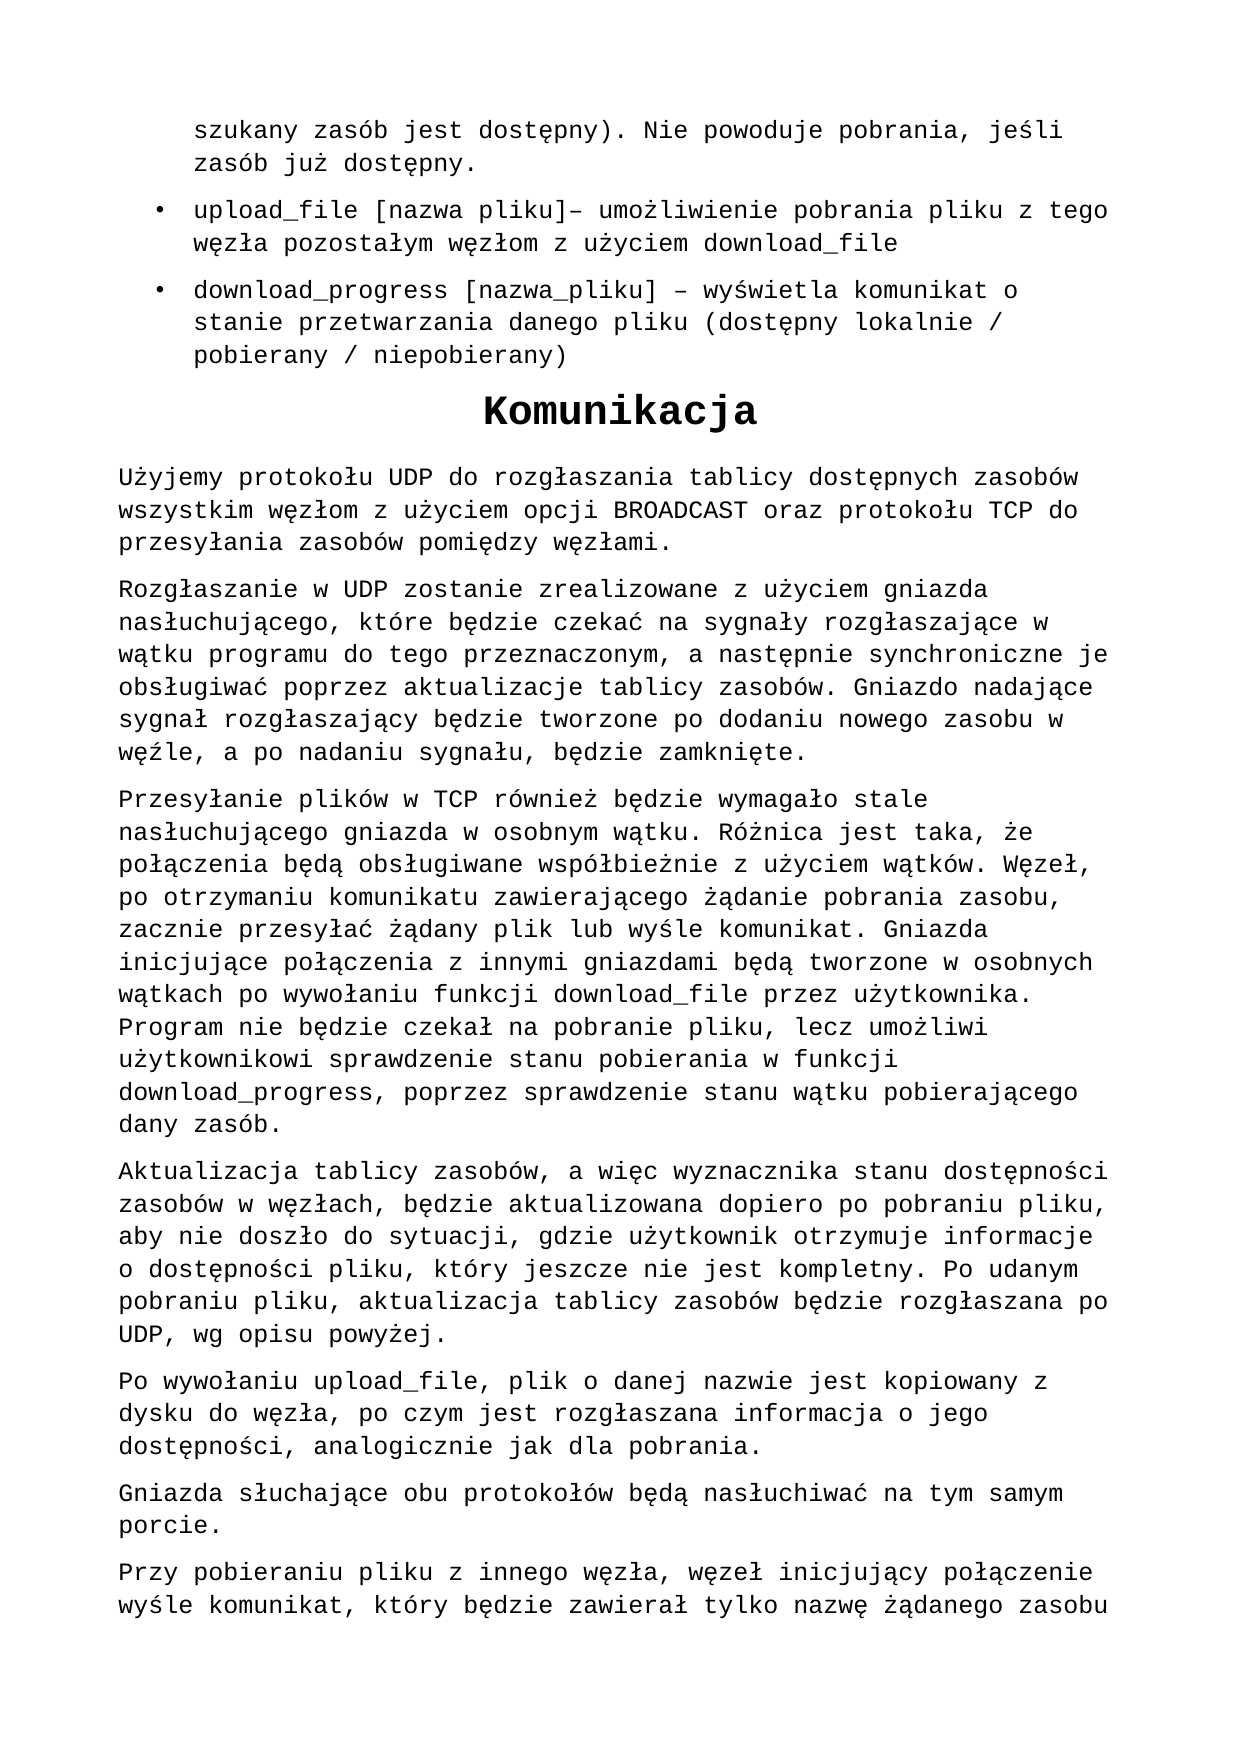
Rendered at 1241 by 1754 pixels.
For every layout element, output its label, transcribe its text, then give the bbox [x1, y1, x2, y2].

list szukany zasób jest dostępny). Nie powoduje pobrania, jeśli zasób już dostępny. [156, 118, 1122, 179]
text Przy pobieraniu pliku z innego węzła, węzeł inicjujący połączenie wyśle komunikat, który będzie zawierał tylko nazwę żądanego zasobu [118, 1560, 1122, 1621]
list download_progress [nazwa_pliku] – wyświetla komunikat o stanie przetwarzania danego pliku (dostępny lokalnie / pobierany / niepobierany) [156, 277, 1122, 371]
text Gniazda słuchające obu protokołów będą nasłuchiwać na tym samym porcie. [118, 1480, 1122, 1541]
list upload_file [nazwa pliku]– umożliwienie pobrania pliku z tego węzła pozostałym węzłom z użyciem download_file [156, 198, 1122, 258]
text Użyjemy protokołu UDP do rozgłaszania tablicy dostępnych zasobów wszystkim węzłom z użyciem opcji BROADCAST oraz protokołu TCP do przesyłania zasobów pomiędzy węzłami. [118, 465, 1122, 558]
text Komunikacja [118, 389, 1122, 437]
text Po wywołaniu upload_file, plik o danej nazwie jest kopiowany z dysku do węzła, po czym jest rozgłaszana informacja o jego dostępności, analogicznie jak dla pobrania. [118, 1368, 1122, 1462]
text Aktualizacja tablicy zasobów, a więc wyznacznika stanu dostępności zasobów w węzłach, będzie aktualizowana dopiero po pobraniu pliku, aby nie doszło do sytuacji, gdzie użytkownik otrzymuje informacje o dostępności pliku, który jeszcze nie jest kompletny. Po udanym pobraniu pliku, aktualizacja tablicy zasobów będzie rozgłaszana po UDP, wg opisu powyżej. [118, 1159, 1122, 1349]
text Przesyłanie plików w TCP również będzie wymagało stale nasłuchującego gniazda w osobnym wątku. Różnica jest taka, że połączenia będą obsługiwane współbieżnie z użyciem wątków. Węzeł, po otrzymaniu komunikatu zawierającego żądanie pobrania zasobu, zacznie przesyłać żądany plik lub wyśle komunikat. Gniazda inicjujące połączenia z innymi gniazdami będą tworzone w osobnych wątkach po wywołaniu funkcji download_file przez użytkownika. Program nie będzie czekał na pobranie pliku, lecz umożliwi użytkownikowi sprawdzenie stanu pobierania w funkcji download_progress, poprzez sprawdzenie stanu wątku pobierającego dany zasób. [118, 787, 1122, 1140]
text Rozgłaszanie w UDP zostanie zrealizowane z użyciem gniazda nasłuchującego, które będzie czekać na sygnały rozgłaszające w wątku programu do tego przeznaczonym, a następnie synchroniczne je obsługiwać poprzez aktualizacje tablicy zasobów. Gniazdo nadające sygnał rozgłaszający będzie tworzone po dodaniu nowego zasobu w węźle, a po nadaniu sygnału, będzie zamknięte. [118, 577, 1122, 768]
